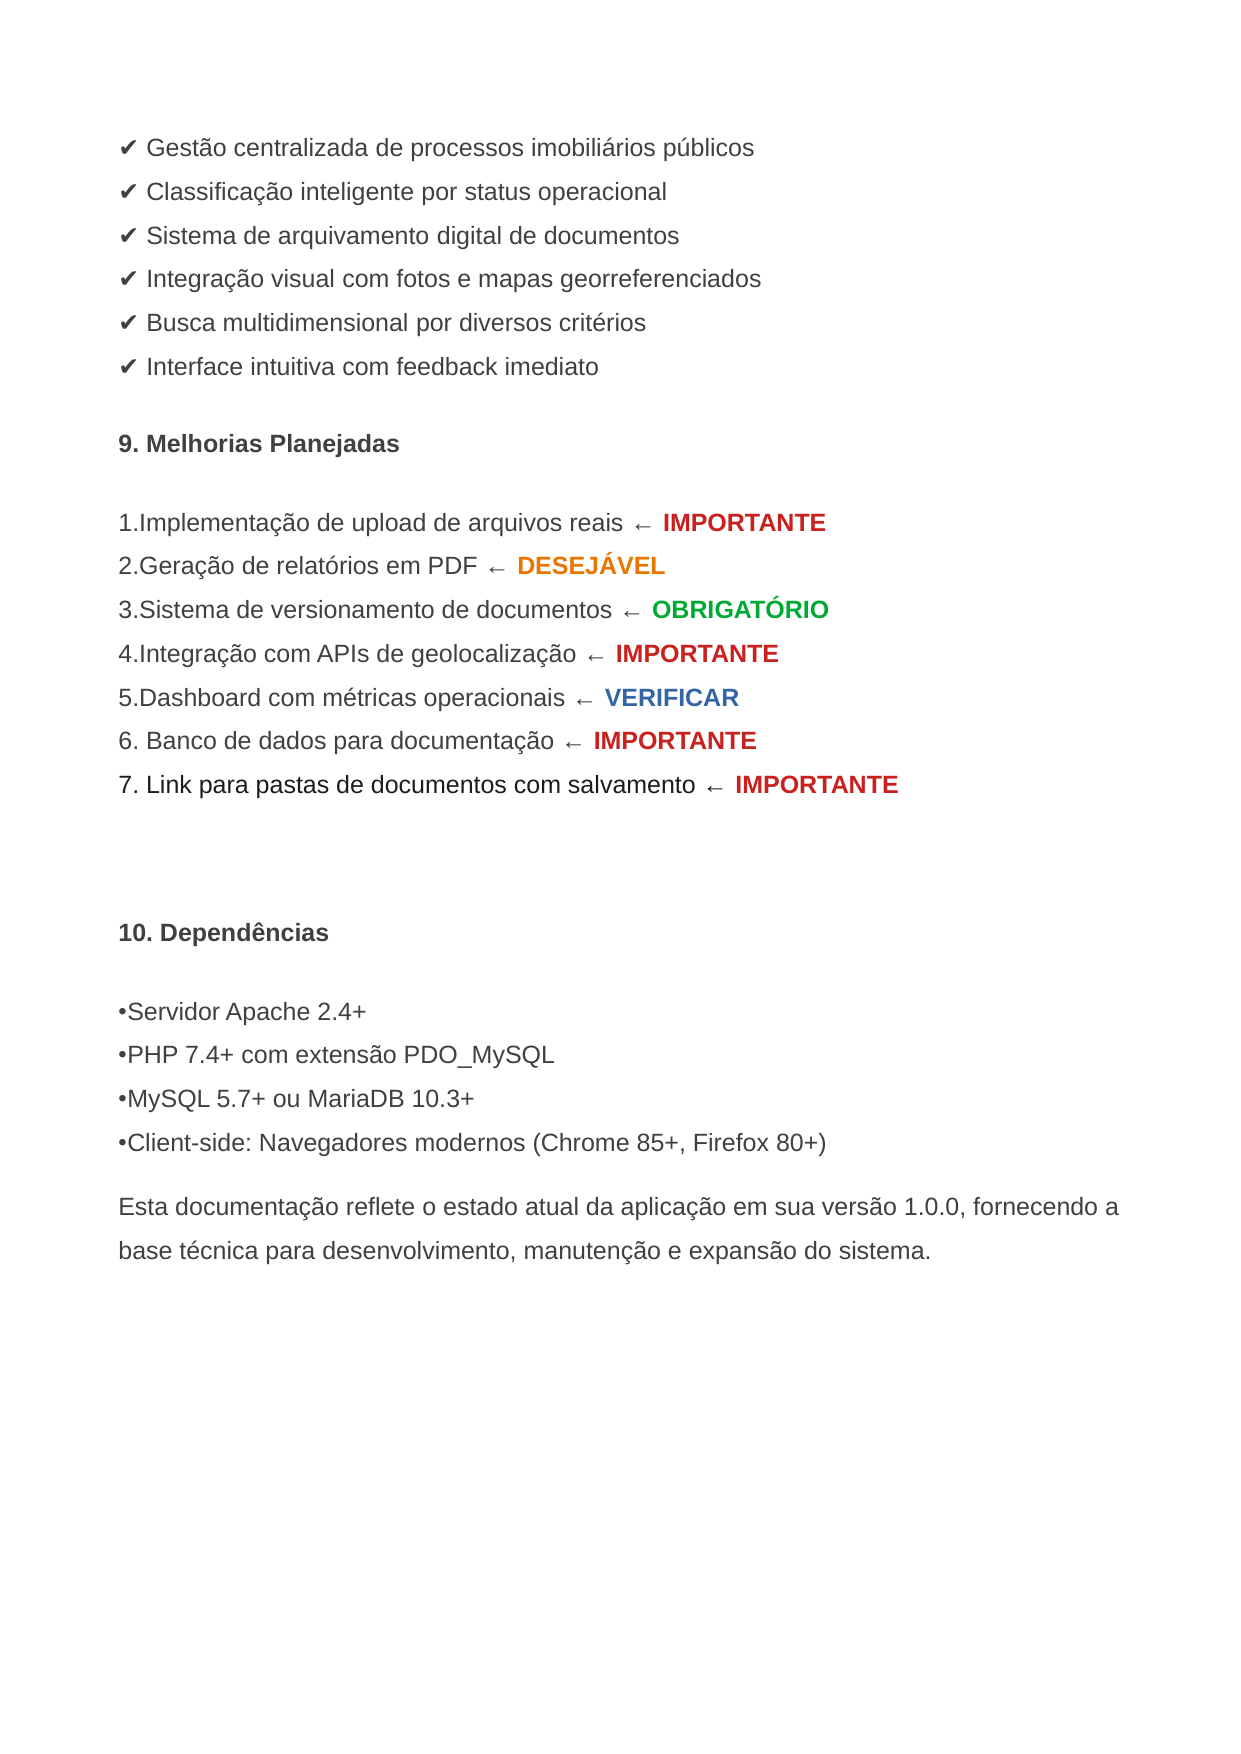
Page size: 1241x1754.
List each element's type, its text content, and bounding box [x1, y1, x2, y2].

text ✔ Gestão centralizada de processos imobiliários públicos ✔ Classificação inteligente por status operacional ✔ Sistema de arquivamento digital de documentos ✔ Integração visual com fotos e mapas georreferenciados ✔ Busca multidimensional por diversos critérios ✔ Interface intuitiva com feedback imediato [118, 118, 1122, 381]
list Integração com APIs de geolocalização ← IMPORTANTE [118, 624, 1122, 667]
subtitle 10. Dependências [118, 918, 1122, 947]
list PHP 7.4+ com extensão PDO_MySQL [118, 1026, 1122, 1069]
list Dashboard com métricas operacionais ← VERIFICAR [118, 667, 1122, 711]
list Banco de dados para documentação ← IMPORTANTE [118, 711, 1122, 755]
list Servidor Apache 2.4+ [118, 982, 1122, 1026]
list Implementação de upload de arquivos reais ← IMPORTANTE [118, 492, 1122, 536]
list MySQL 5.7+ ou MariaDB 10.3+ [118, 1069, 1122, 1113]
list Sistema de versionamento de documentos ← OBRIGATÓRIO [118, 580, 1122, 624]
list Link para pastas de documentos com salvamento ← IMPORTANTE [118, 755, 1122, 799]
text Esta documentação reflete o estado atual da aplicação em sua versão 1.0.0, fornecendo a base técnica para desenvolvimento, manutenção e expansão do sistema. [118, 1177, 1122, 1265]
list Geração de relatórios em PDF ← DESEJÁVEL [118, 536, 1122, 580]
subtitle 9. Melhorias Planejadas [118, 429, 1122, 458]
list Client-side: Navegadores modernos (Chrome 85+, Firefox 80+) [118, 1113, 1122, 1157]
